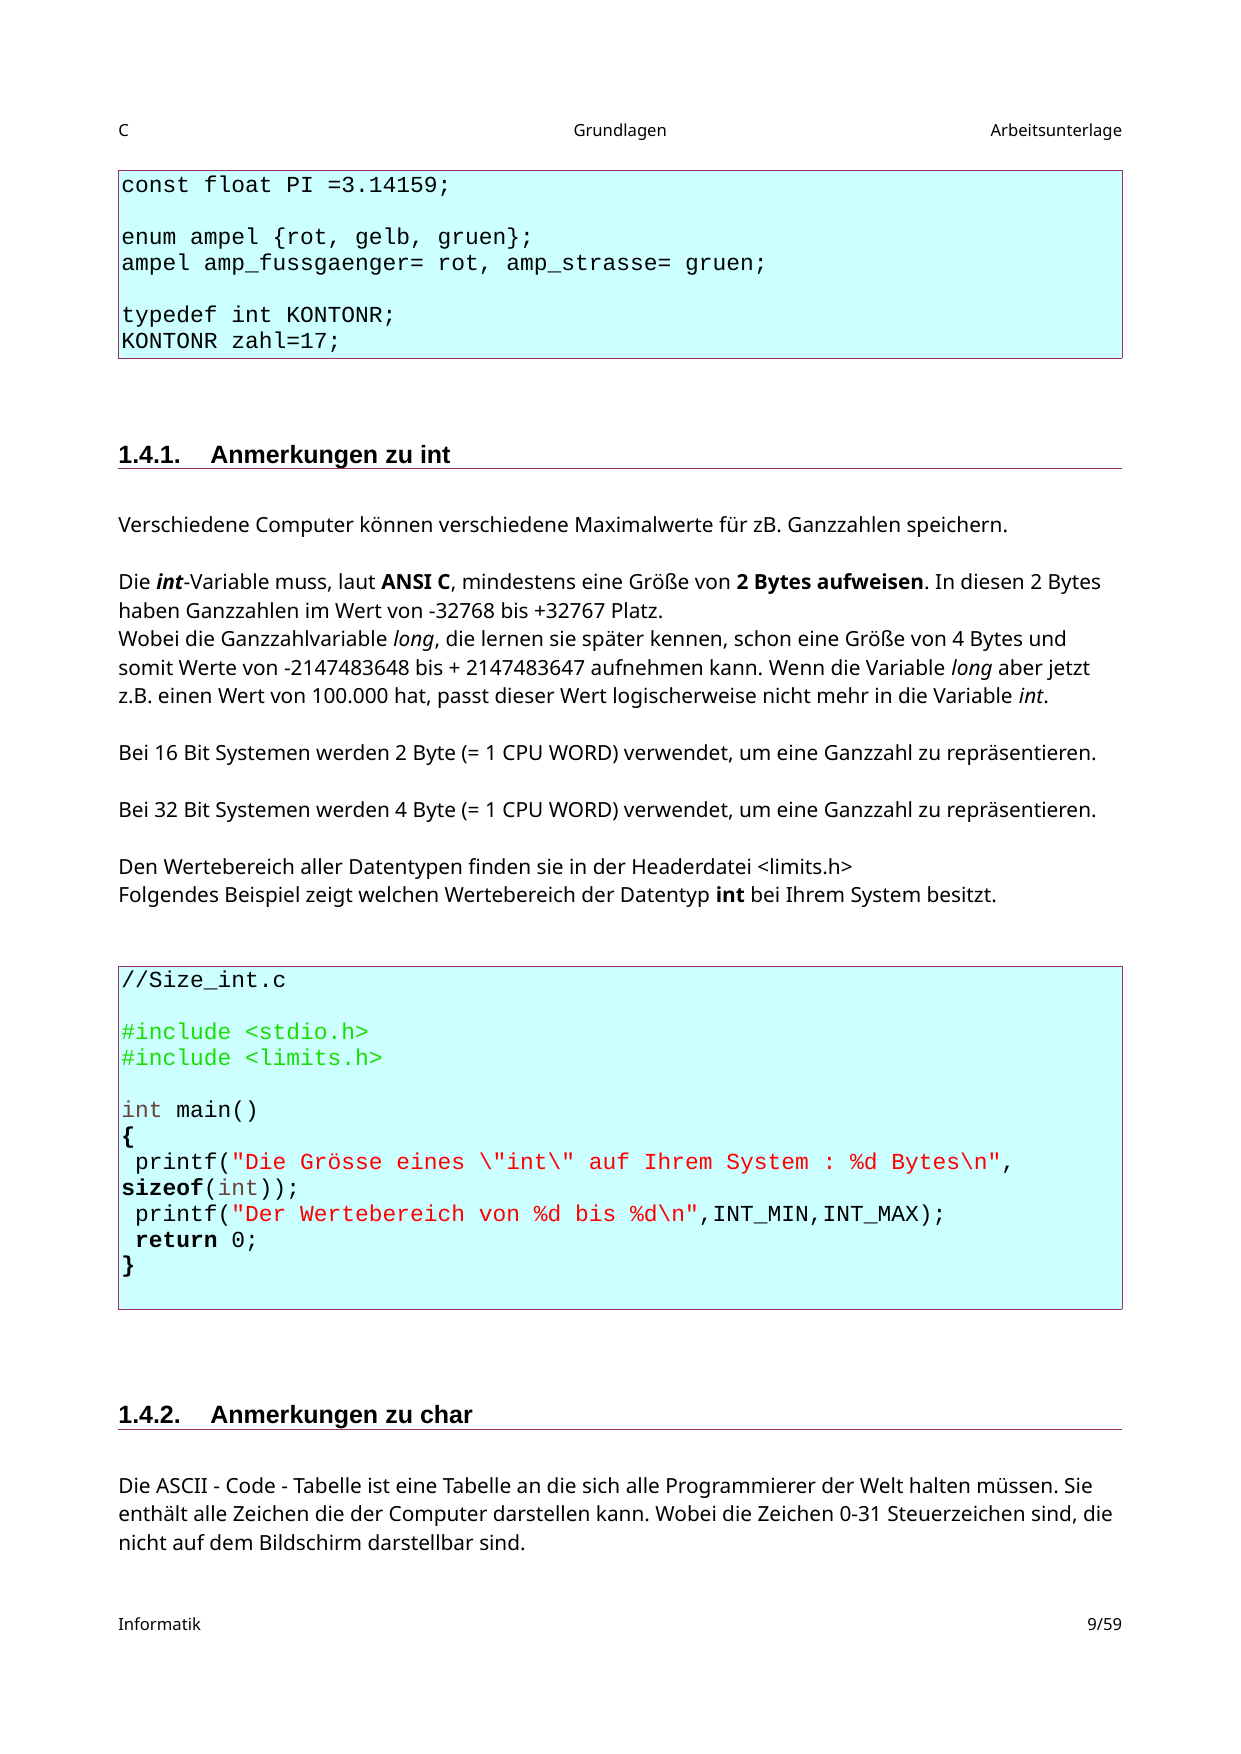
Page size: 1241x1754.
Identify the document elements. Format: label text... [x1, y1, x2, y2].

text Die ASCII - Code - Tabelle ist eine Tabelle an die sich alle Programmierer der Welt halten müssen. Sie enthält alle Zeichen die der Computer darstellen kann. Wobei die Zeichen 0-31 Steuerzeichen sind, die nicht auf dem Bildschirm darstellbar sind. [118, 1471, 1122, 1556]
text Verschiedene Computer können verschiedene Maximalwerte für zB. Ganzzahlen speichern. [118, 511, 1122, 539]
text //Size_int.c [119, 967, 1122, 1017]
text Bei 32 Bit Systemen werden 4 Byte (= 1 CPU WORD) verwendet, um eine Ganzzahl zu repräsentieren. [118, 795, 1122, 823]
subtitle Anmerkungen zu char [118, 1400, 1122, 1429]
text Die int-Variable muss, laut ANSI C, mindestens eine Größe von 2 Bytes aufweisen. In diesen 2 Bytes haben Ganzzahlen im Wert von -32768 bis +32767 Platz. Wobei die Ganzzahlvariable long, die lernen sie später kennen, schon eine Größe von 4 Bytes und somit Werte von -2147483648 bis + 2147483647 aufnehmen kann. Wenn die Variable long aber jetzt z.B. einen Wert von 100.000 hat, passt dieser Wert logischerweise nicht mehr in die Variable int. [118, 567, 1122, 709]
text Den Wertebereich aller Datentypen finden sie in der Headerdatei <limits.h> Folgendes Beispiel zeigt welchen Wertebereich der Datentyp int bei Ihrem System besitzt. [118, 852, 1122, 909]
subtitle Anmerkungen zu int [118, 440, 1122, 468]
text Bei 16 Bit Systemen werden 2 Byte (= 1 CPU WORD) verwendet, um eine Ganzzahl zu repräsentieren. [118, 738, 1122, 766]
text printf("Die Grösse eines \"int\" auf Ihrem System : %d Bytes\n", sizeof(int)); printf("Der Wertebereich von %d bis %d\n",INT_MIN,INT_MAX); return 0; } [119, 1147, 1122, 1277]
text #include <stdio.h> #include <limits.h> int main() { [119, 1017, 1122, 1147]
text const float PI =3.14159; enum ampel {rot, gelb, gruen}; ampel amp_fussgaenger= rot, amp_strasse= gruen; typedef int KONTONR; KONTONR zahl=17; [119, 171, 1122, 358]
